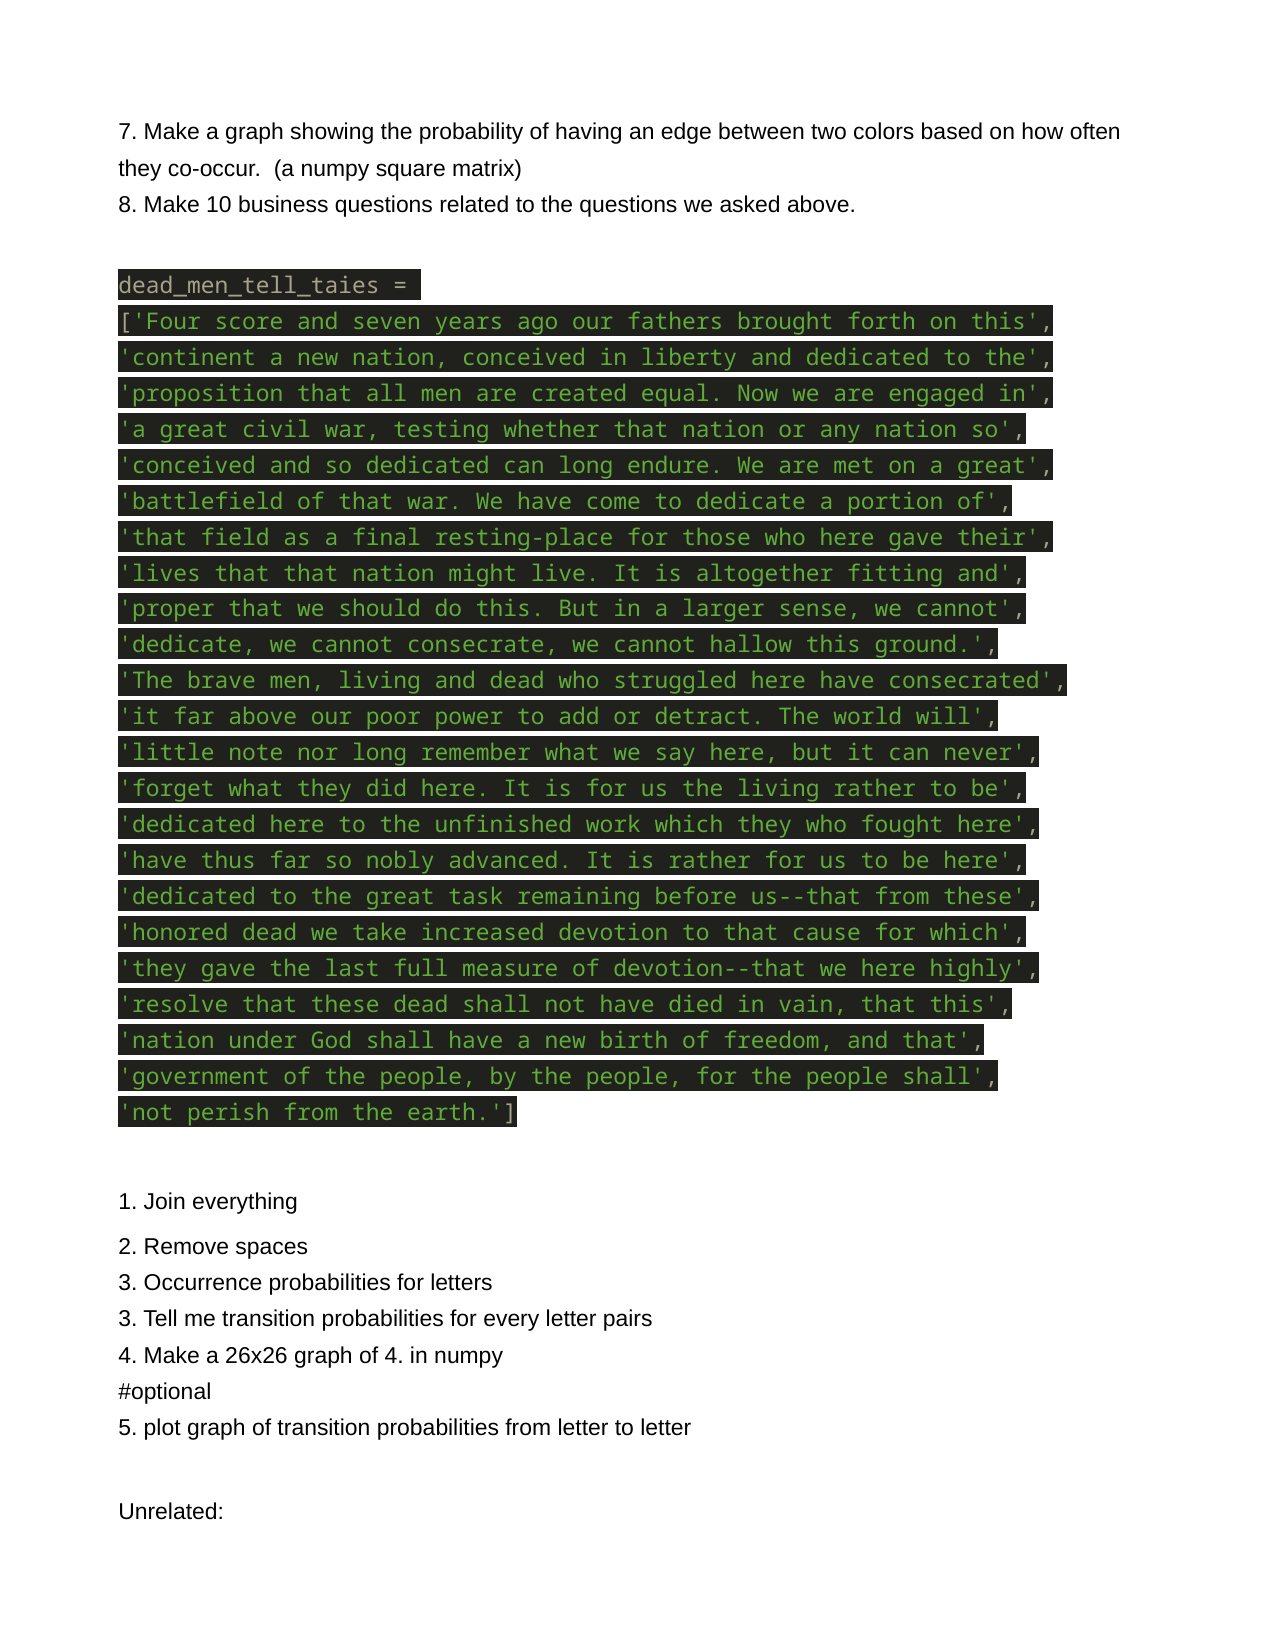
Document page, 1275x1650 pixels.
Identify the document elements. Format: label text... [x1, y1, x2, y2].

text 1. Join everything [118, 1188, 1157, 1214]
text Unrelated: [118, 1498, 1157, 1525]
text 7. Make a graph showing the probability of having an edge between two colors based on how often they co-occur. (a numpy square matrix) [118, 118, 1157, 181]
text 4. Make a 26x26 graph of 4. in numpy [118, 1342, 1157, 1368]
text 3. Occurrence probabilities for letters [118, 1269, 1157, 1295]
text 3. Tell me transition probabilities for every letter pairs [118, 1305, 1157, 1332]
text 8. Make 10 business questions related to the questions we asked above. [118, 191, 1157, 217]
text #optional [118, 1378, 1157, 1404]
text dead_men_tell_taies = ['Four score and seven years ago our fathers brought forth on this', 'continent a new nation, conceived in liberty and dedicated to the', 'proposition that all men are created equal. Now we are engaged in', 'a great civil war, testing whether that nation or any nation so', 'conceived and so dedicated can long endure. We are met on a great', 'battlefield of that war. We have come to dedicate a portion of', 'that field as a final resting-place for those who here gave their', 'lives that that nation might live. It is altogether fitting and', 'proper that we should do this. But in a larger sense, we cannot', 'dedicate, we cannot consecrate, we cannot hallow this ground.', 'The brave men, living and dead who struggled here have consecrated', 'it far above our poor power to add or detract. The world will', 'little note nor long remember what we say here, but it can never', 'forget what they did here. It is for us the living rather to be', 'dedicated here to the unfinished work which they who fought here', 'have thus far so nobly advanced. It is rather for us to be here', 'dedicated to the great task remaining before us--that from these', 'honored dead we take increased devotion to that cause for which', 'they gave the last full measure of devotion--that we here highly', 'resolve that these dead shall not have died in vain, that this', 'nation under God shall have a new birth of freedom, and that', 'government of the people, by the people, for the people shall', 'not perish from the earth.'] [118, 269, 1157, 1127]
text 2. Remove spaces [118, 1233, 1157, 1259]
text 5. plot graph of transition probabilities from letter to letter [118, 1414, 1157, 1441]
